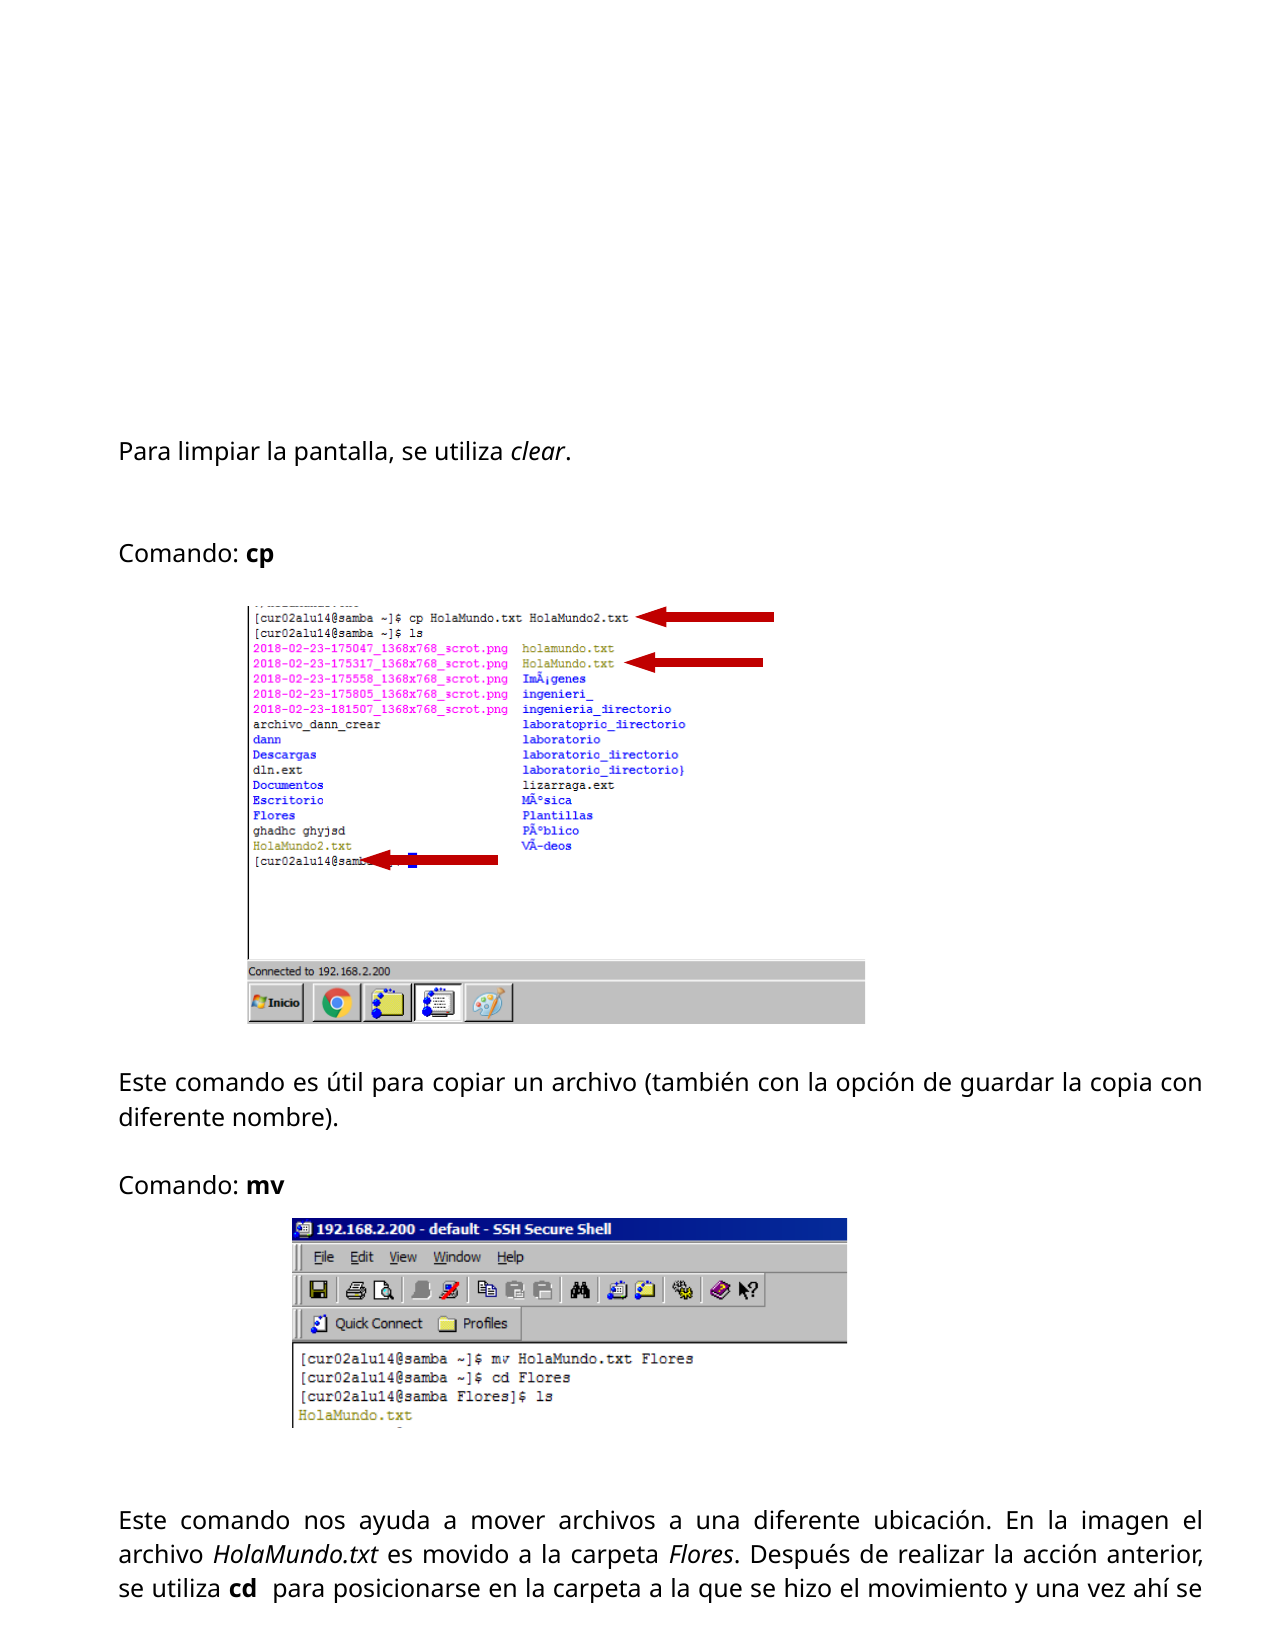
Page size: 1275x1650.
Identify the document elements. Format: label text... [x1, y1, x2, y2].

text Este comando es útil para copiar un archivo (también con la opción de guardar la copia con diferente nombre). [118, 1065, 1205, 1133]
text Para limpiar la pantalla, se utiliza clear. [118, 434, 1205, 468]
text Comando: mv [118, 1167, 1205, 1201]
text Comando: cp [118, 536, 1205, 570]
text Este comando nos ayuda a mover archivos a una diferente ubicación. En la imagen el archivo HolaMundo.txt es movido a la carpeta Flores. Después de realizar la acción anterior, se utiliza cd para posicionarse en la carpeta a la que se hizo el movimiento y una vez ahí se [118, 1503, 1205, 1605]
